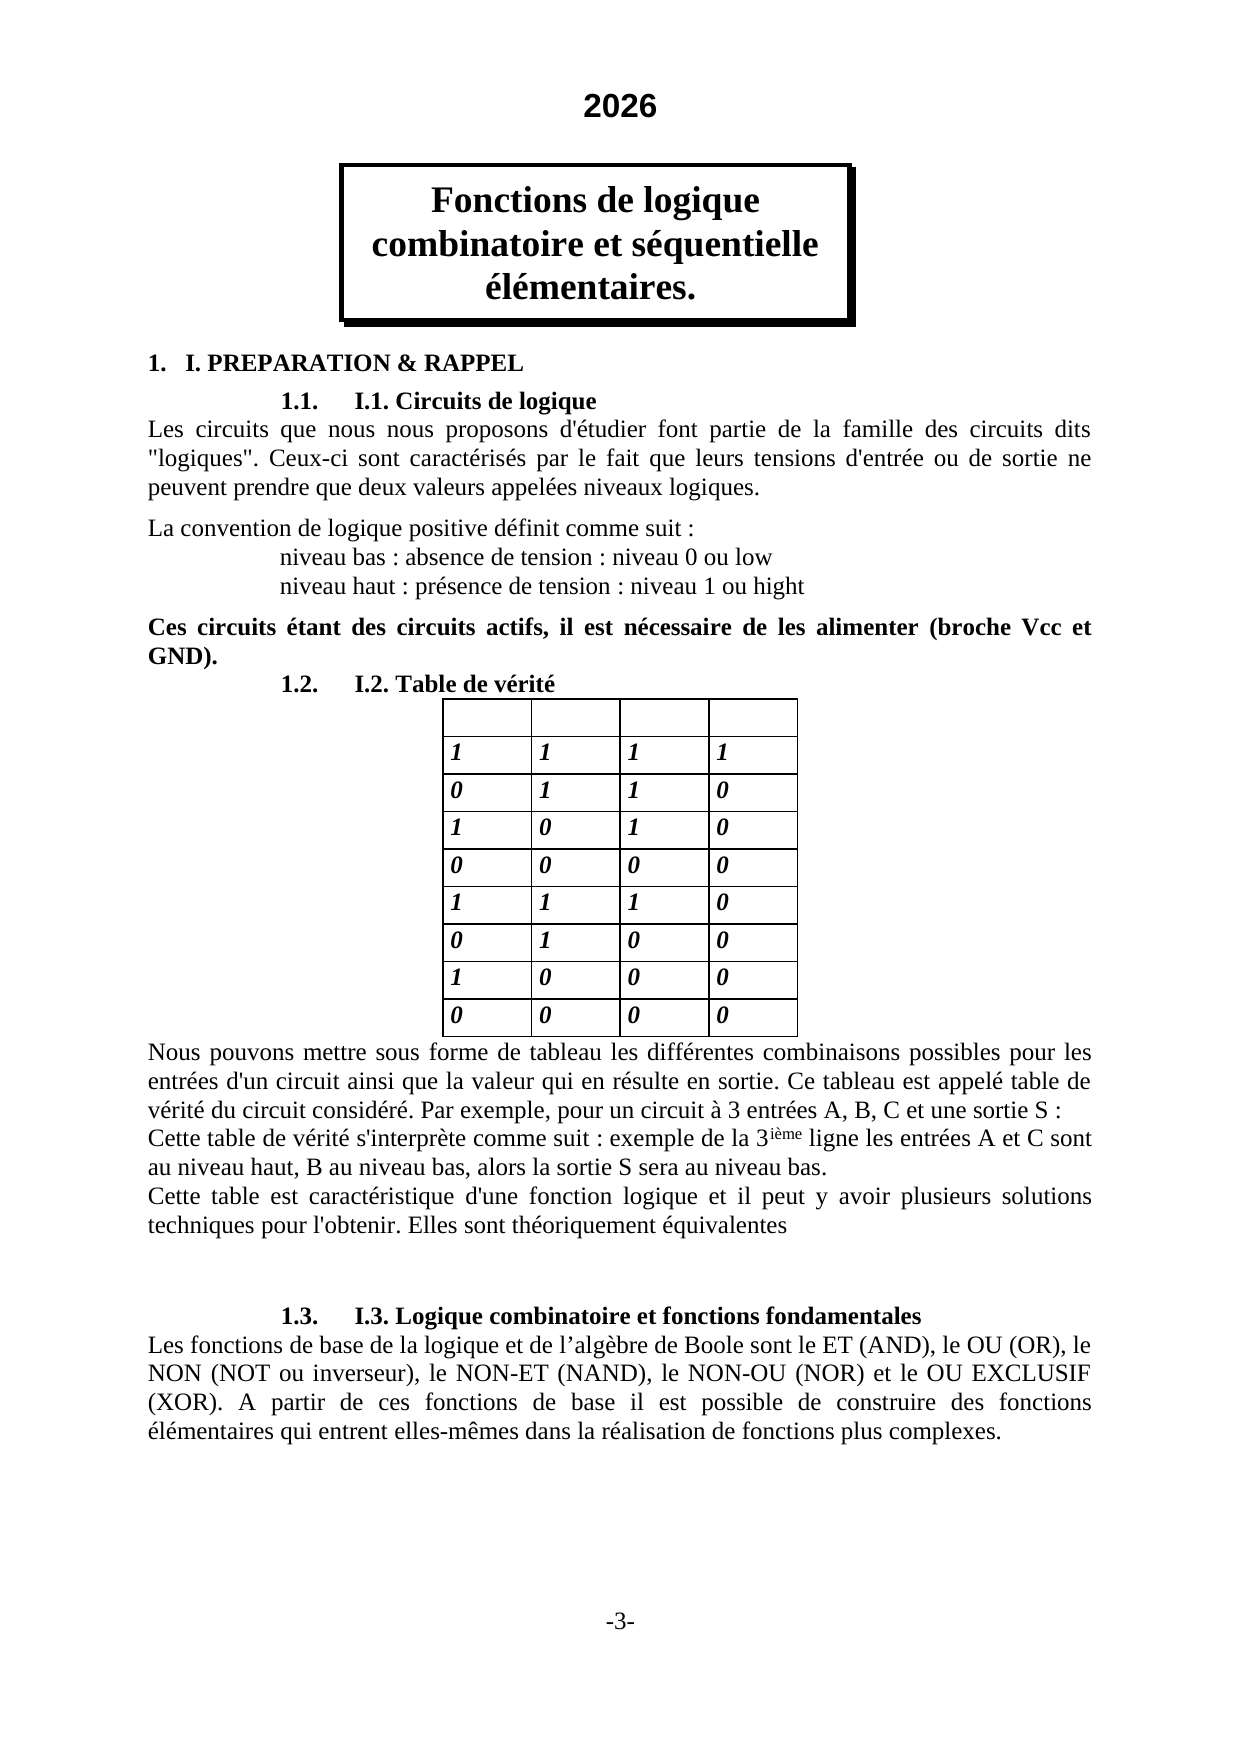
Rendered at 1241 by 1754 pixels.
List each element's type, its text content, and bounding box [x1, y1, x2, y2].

table_cell 0 [621, 1000, 708, 1036]
table_cell 1 [532, 775, 619, 811]
text Cette table de vérité s'interprète comme suit : exemple de la 3ième ligne les entrées A et C sont au niveau haut, B au niveau bas, alors la sortie S sera au niveau bas. [148, 1123, 1093, 1181]
table_cell 0 [532, 962, 619, 998]
table_cell 1 [444, 737, 531, 773]
table_cell 1 [621, 887, 708, 923]
table_cell 0 [532, 812, 619, 848]
table_cell 1 [621, 812, 708, 848]
subtitle I.2. Table de vérité [281, 669, 1093, 698]
text Cette table est caractéristique d'une fonction logique et il peut y avoir plusieurs solutions techniques pour l'obtenir. Elles sont théoriquement équivalentes [148, 1181, 1093, 1238]
text niveau haut : présence de tension : niveau 1 ou hight [242, 571, 1093, 599]
subtitle I.1. Circuits de logique [281, 377, 1093, 414]
table_cell 0 [710, 775, 797, 811]
table_cell 1 [532, 737, 619, 773]
table_cell 0 [710, 925, 797, 961]
table_cell 0 [444, 925, 531, 961]
table_cell 0 [710, 812, 797, 848]
table_cell 0 [710, 1000, 797, 1036]
table_cell 1 [710, 737, 797, 773]
table_cell 1 [532, 925, 619, 961]
table_cell 0 [710, 887, 797, 923]
text La convention de logique positive définit comme suit : [148, 513, 1093, 542]
table_cell 0 [532, 850, 619, 886]
subtitle I.3. Logique combinatoire et fonctions fondamentales [281, 1292, 1093, 1330]
table_header S [710, 700, 797, 736]
table_cell 1 [621, 737, 708, 773]
table_cell 1 [444, 962, 531, 998]
table_header B [532, 700, 619, 736]
table_header C [621, 700, 708, 736]
table_cell 0 [710, 962, 797, 998]
table_cell 0 [532, 1000, 619, 1036]
text Nous pouvons mettre sous forme de tableau les différentes combinaisons possibles pour les entrées d'un circuit ainsi que la valeur qui en résulte en sortie. Ce tableau est appelé table de vérité du circuit considéré. Par exemple, pour un circuit à 3 entrées A, B, C et une sortie S : [148, 1037, 1093, 1123]
table_header A [444, 700, 531, 736]
text Les fonctions de base de la logique et de l’algèbre de Boole sont le ET (AND), le OU (OR), le NON (NOT ou inverseur), le NON-ET (NAND), le NON-OU (NOR) et le OU EXCLUSIF (XOR). A partir de ces fonctions de base il est possible de construire des fonctions élémentaires qui entrent elles-mêmes dans la réalisation de fonctions plus complexes. [148, 1330, 1093, 1445]
table_cell 1 [532, 887, 619, 923]
table_cell 0 [621, 850, 708, 886]
text Les circuits que nous nous proposons d'étudier font partie de la famille des circuits dits "logiques". Ceux-ci sont caractérisés par le fait que leurs tensions d'entrée ou de sortie ne peuvent prendre que deux valeurs appelées niveaux logiques. [148, 414, 1093, 501]
text niveau bas : absence de tension : niveau 0 ou low [242, 542, 1093, 571]
table_cell 0 [710, 850, 797, 886]
table_cell 0 [621, 925, 708, 961]
table_cell 1 [444, 812, 531, 848]
text Ces circuits étant des circuits actifs, il est nécessaire de les alimenter (broche Vcc et GND). [148, 612, 1093, 669]
table_cell 0 [621, 962, 708, 998]
subtitle I. Preparation & Rappel [148, 339, 1093, 377]
table_cell 1 [621, 775, 708, 811]
table_cell 1 [444, 887, 531, 923]
table_cell 0 [444, 775, 531, 811]
table_cell 0 [444, 850, 531, 886]
text Fonctions de logique combinatoire et séquentielle élémentaires. [344, 167, 847, 318]
table_cell 0 [444, 1000, 531, 1036]
